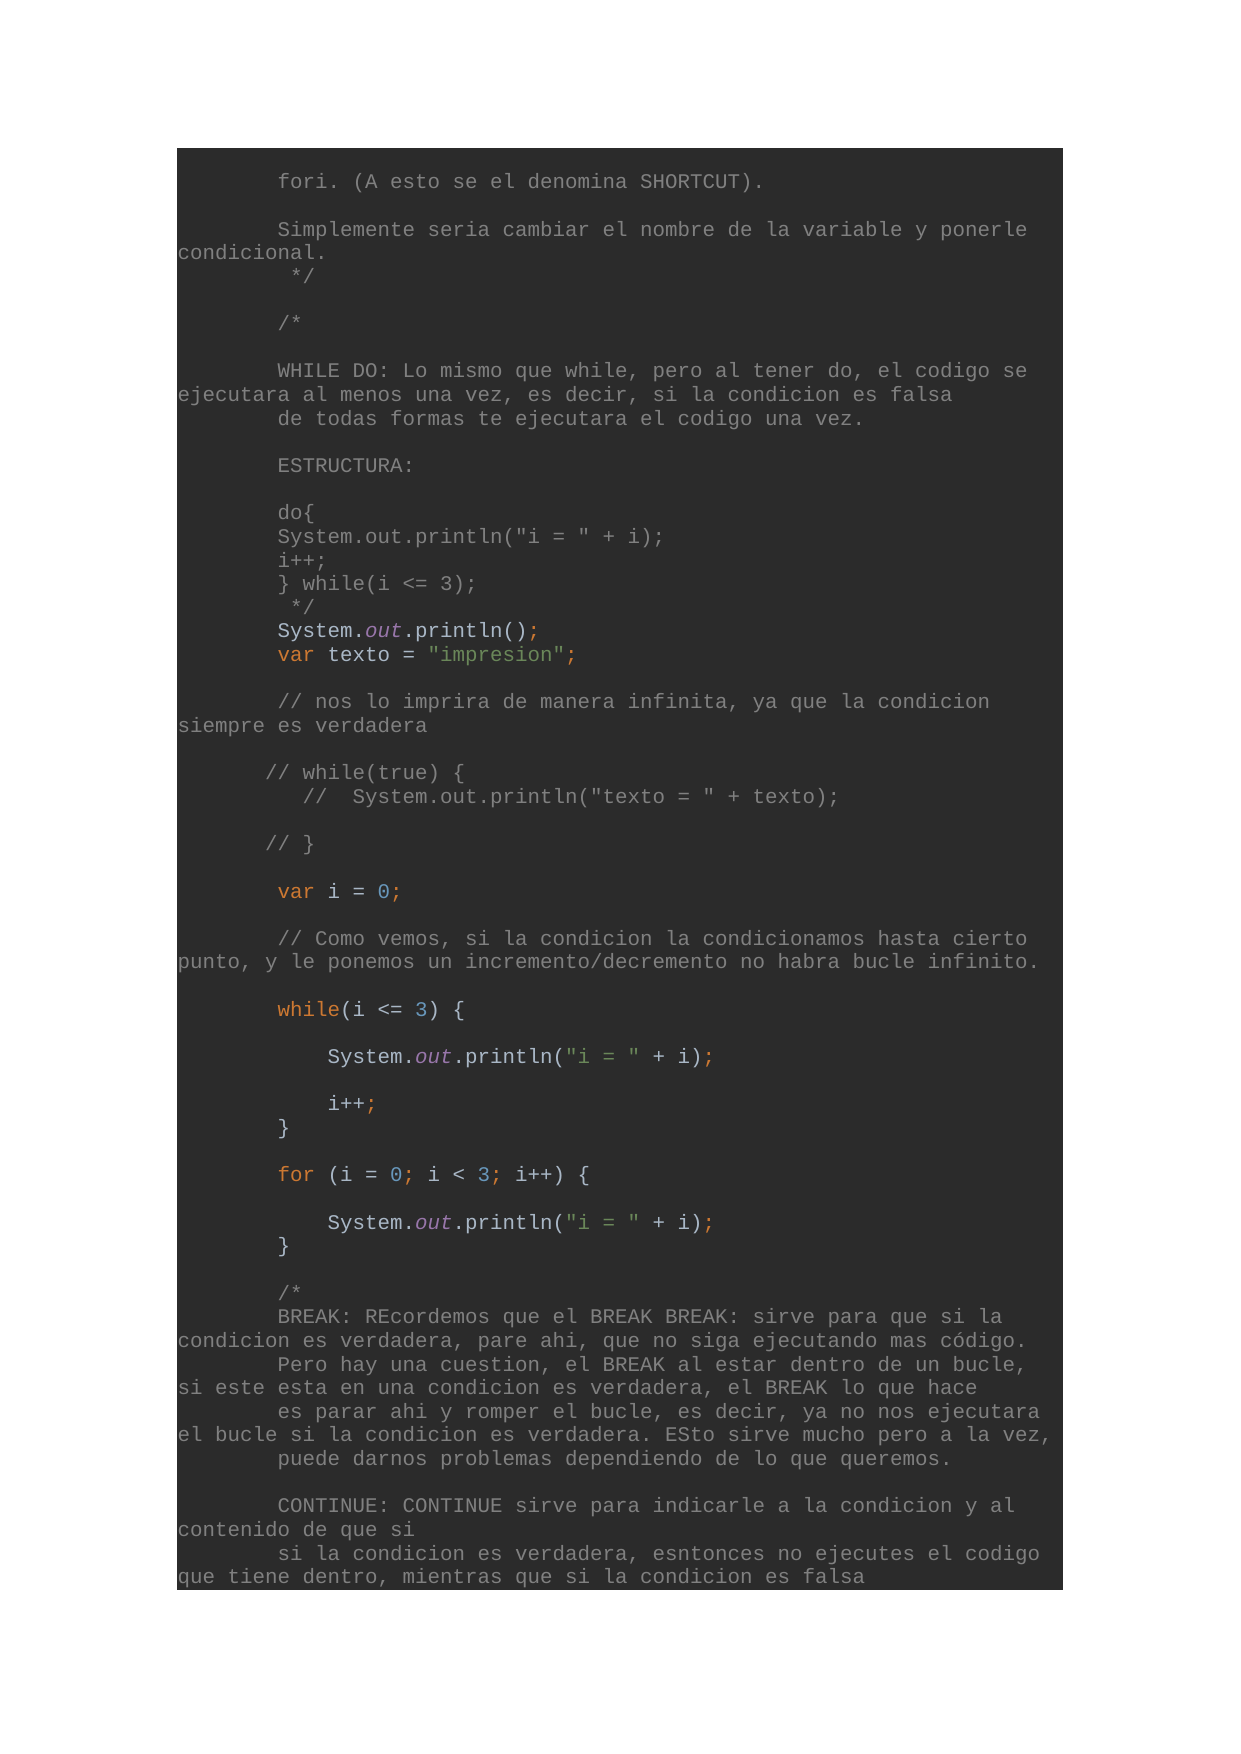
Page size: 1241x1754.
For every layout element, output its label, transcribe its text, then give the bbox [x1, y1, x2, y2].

text fori. (A esto se el denomina SHORTCUT). Simplemente seria cambiar el nombre de la variable y ponerle condicional. */ /* WHILE DO: Lo mismo que while, pero al tener do, el codigo se ejecutara al menos una vez, es decir, si la condicion es falsa de todas formas te ejecutara el codigo una vez. ESTRUCTURA: do{ System.out.println("i = " + i); i++; } while(i <= 3); */ System.out.println(); var texto = "impresion"; // nos lo imprira de manera infinita, ya que la condicion siempre es verdadera // while(true) { // System.out.println("texto = " + texto); // } var i = 0; // Como vemos, si la condicion la condicionamos hasta cierto punto, y le ponemos un incremento/decremento no habra bucle infinito. while(i <= 3) { System.out.println("i = " + i); i++; } for (i = 0; i < 3; i++) { System.out.println("i = " + i); } /* BREAK: REcordemos que el BREAK BREAK: sirve para que si la condicion es verdadera, pare ahi, que no siga ejecutando mas código. Pero hay una cuestion, el BREAK al estar dentro de un bucle, si este esta en una condicion es verdadera, el BREAK lo que hace es parar ahi y romper el bucle, es decir, ya no nos ejecutara el bucle si la condicion es verdadera. ESto sirve mucho pero a la vez, puede darnos problemas dependiendo de lo que queremos. CONTINUE: CONTINUE sirve para indicarle a la condicion y al contenido de que si si la condicion es verdadera, esntonces no ejecutes el codigo que tiene dentro, mientras que si la condicion es falsa [177, 148, 1063, 1590]
